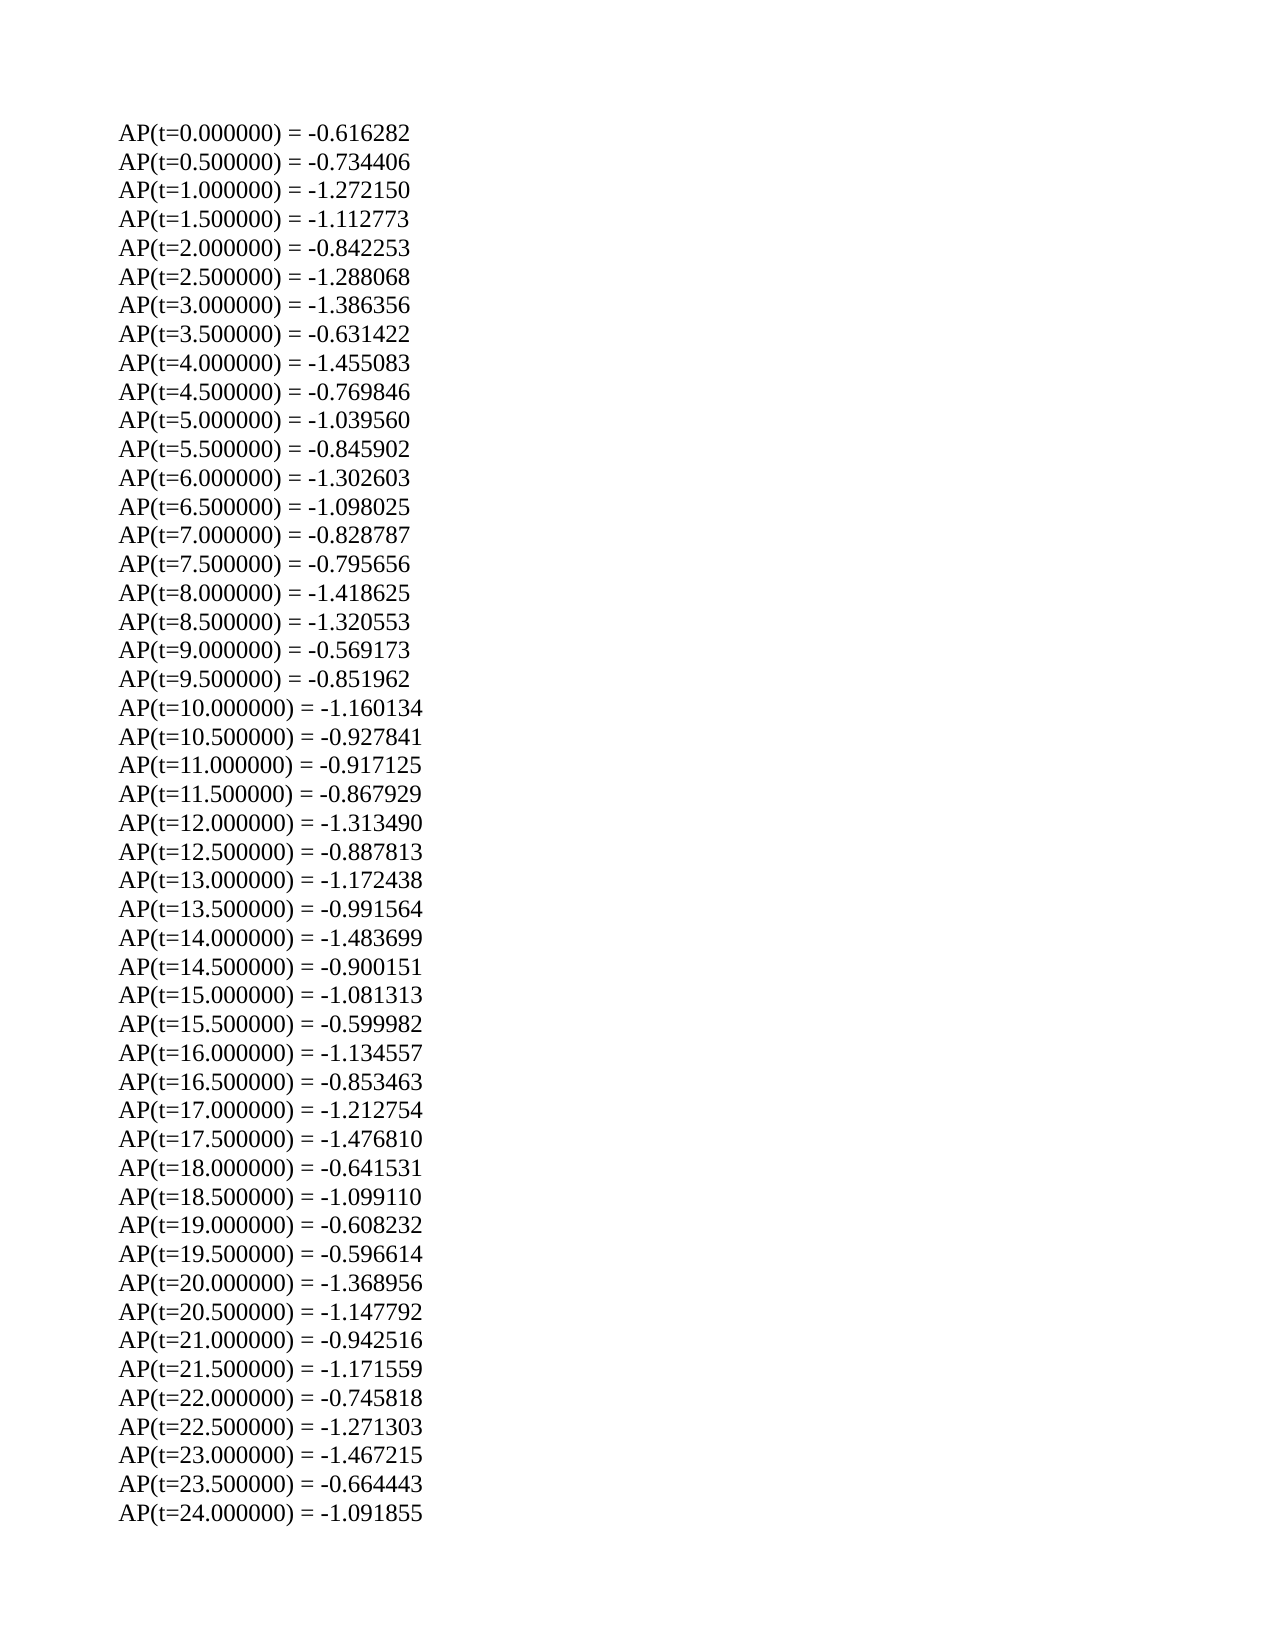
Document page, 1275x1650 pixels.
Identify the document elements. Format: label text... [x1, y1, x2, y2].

text AP(t=3.000000) = -1.386356 [118, 291, 1157, 319]
text AP(t=11.000000) = -0.917125 [118, 751, 1157, 779]
text AP(t=21.000000) = -0.942516 [118, 1326, 1157, 1354]
text AP(t=5.000000) = -1.039560 [118, 406, 1157, 434]
text AP(t=9.000000) = -0.569173 [118, 636, 1157, 664]
text AP(t=16.500000) = -0.853463 [118, 1067, 1157, 1096]
text AP(t=15.500000) = -0.599982 [118, 1009, 1157, 1038]
text AP(t=23.500000) = -0.664443 [118, 1469, 1157, 1498]
text AP(t=18.000000) = -0.641531 [118, 1153, 1157, 1182]
text AP(t=9.500000) = -0.851962 [118, 664, 1157, 693]
text AP(t=17.500000) = -1.476810 [118, 1124, 1157, 1153]
text AP(t=20.500000) = -1.147792 [118, 1297, 1157, 1326]
text AP(t=1.500000) = -1.112773 [118, 204, 1157, 233]
text AP(t=7.000000) = -0.828787 [118, 521, 1157, 549]
text AP(t=2.000000) = -0.842253 [118, 233, 1157, 262]
text AP(t=17.000000) = -1.212754 [118, 1096, 1157, 1124]
text AP(t=14.500000) = -0.900151 [118, 952, 1157, 981]
text AP(t=1.000000) = -1.272150 [118, 176, 1157, 204]
text AP(t=12.000000) = -1.313490 [118, 808, 1157, 837]
text AP(t=21.500000) = -1.171559 [118, 1354, 1157, 1383]
text AP(t=24.000000) = -1.091855 [118, 1498, 1157, 1527]
text AP(t=19.500000) = -0.596614 [118, 1239, 1157, 1268]
text AP(t=4.000000) = -1.455083 [118, 348, 1157, 377]
text AP(t=7.500000) = -0.795656 [118, 549, 1157, 578]
text AP(t=0.000000) = -0.616282 [118, 118, 1157, 147]
text AP(t=8.000000) = -1.418625 [118, 578, 1157, 607]
text AP(t=22.500000) = -1.271303 [118, 1412, 1157, 1441]
text AP(t=0.500000) = -0.734406 [118, 147, 1157, 176]
text AP(t=18.500000) = -1.099110 [118, 1182, 1157, 1211]
text AP(t=4.500000) = -0.769846 [118, 377, 1157, 406]
text AP(t=23.000000) = -1.467215 [118, 1441, 1157, 1469]
text AP(t=8.500000) = -1.320553 [118, 607, 1157, 636]
text AP(t=11.500000) = -0.867929 [118, 779, 1157, 808]
text AP(t=2.500000) = -1.288068 [118, 262, 1157, 291]
text AP(t=13.500000) = -0.991564 [118, 894, 1157, 923]
text AP(t=12.500000) = -0.887813 [118, 837, 1157, 866]
text AP(t=19.000000) = -0.608232 [118, 1211, 1157, 1239]
text AP(t=10.000000) = -1.160134 [118, 693, 1157, 722]
text AP(t=3.500000) = -0.631422 [118, 319, 1157, 348]
text AP(t=22.000000) = -0.745818 [118, 1383, 1157, 1412]
text AP(t=20.000000) = -1.368956 [118, 1268, 1157, 1297]
text AP(t=6.500000) = -1.098025 [118, 492, 1157, 521]
text AP(t=15.000000) = -1.081313 [118, 981, 1157, 1009]
text AP(t=14.000000) = -1.483699 [118, 923, 1157, 952]
text AP(t=10.500000) = -0.927841 [118, 722, 1157, 751]
text AP(t=16.000000) = -1.134557 [118, 1038, 1157, 1067]
text AP(t=6.000000) = -1.302603 [118, 463, 1157, 492]
text AP(t=13.000000) = -1.172438 [118, 866, 1157, 894]
text AP(t=5.500000) = -0.845902 [118, 434, 1157, 463]
